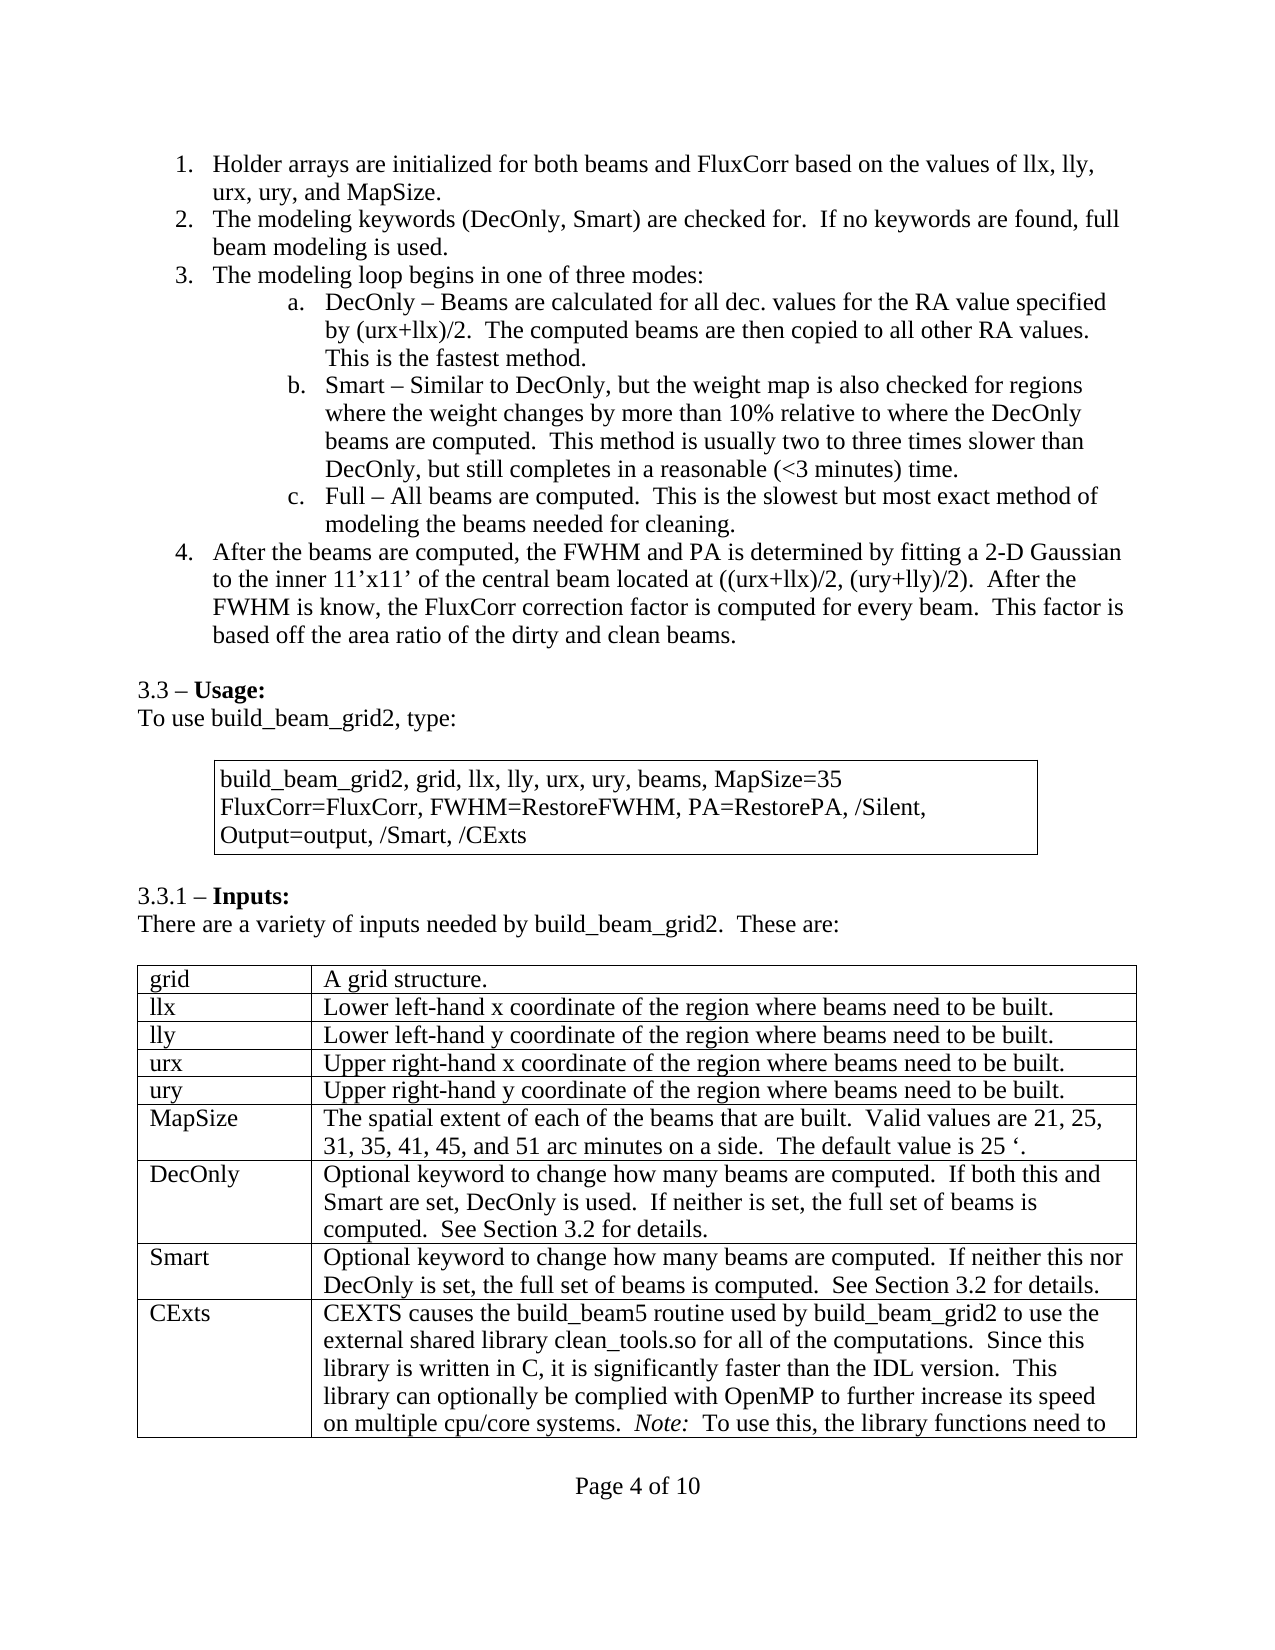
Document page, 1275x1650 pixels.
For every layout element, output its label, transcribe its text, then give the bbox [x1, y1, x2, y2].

table_cell Lower left-hand x coordinate of the region where beams need to be built. [312, 994, 1136, 1021]
list The modeling keywords (DecOnly, Smart) are checked for. If no keywords are found, full beam modeling is used. [175, 205, 1138, 261]
table_cell MapSize [138, 1105, 311, 1160]
list Holder arrays are initialized for both beams and FluxCorr based on the values of llx, lly, urx, ury, and MapSize. [175, 150, 1138, 205]
table_cell lly [138, 1022, 311, 1049]
table_cell llx [138, 994, 311, 1021]
text To use build_beam_grid2, type: [137, 704, 1138, 732]
text 3.3.1 – Inputs: [137, 882, 1138, 910]
table_header A grid structure. [312, 966, 1136, 993]
list The modeling loop begins in one of three modes: [175, 261, 1138, 288]
table_cell Upper right-hand x coordinate of the region where beams need to be built. [312, 1050, 1136, 1076]
list After the beams are computed, the FWHM and PA is determined by fitting a 2-D Gaussian to the inner 11’x11’ of the central beam located at ((urx+llx)/2, (ury+lly)/2). After the FWHM is know, the FluxCorr correction factor is computed for every beam. This factor is based off the area ratio of the dirty and clean beams. [175, 538, 1138, 649]
table_cell urx [138, 1050, 311, 1076]
list DecOnly – Beams are calculated for all dec. values for the RA value specified by (urx+llx)/2. The computed beams are then copied to all other RA values. This is the fastest method. [287, 288, 1138, 372]
table_cell ury [138, 1077, 311, 1104]
table_cell Optional keyword to change how many beams are computed. If neither this nor DecOnly is set, the full set of beams is computed. See Section 3.2 for details. [312, 1244, 1136, 1298]
table_cell CExts [138, 1300, 311, 1437]
table_cell Lower left-hand y coordinate of the region where beams need to be built. [312, 1022, 1136, 1049]
table_cell Optional keyword to change how many beams are computed. If both this and Smart are set, DecOnly is used. If neither is set, the full set of beams is computed. See Section 3.2 for details. [312, 1161, 1136, 1243]
table_cell CEXTS causes the build_beam5 routine used by build_beam_grid2 to use the external shared library clean_tools.so for all of the computations. Since this library is written in C, it is significantly faster than the IDL version. This library can optionally be complied with OpenMP to further increase its speed on multiple cpu/core systems. Note: To use this, the library functions need to [312, 1300, 1136, 1437]
text 3.3 – Usage: [137, 676, 1138, 704]
table_cell Upper right-hand y coordinate of the region where beams need to be built. [312, 1077, 1136, 1104]
table_cell Smart [138, 1244, 311, 1298]
list Full – All beams are computed. This is the slowest but most exact method of modeling the beams needed for cleaning. [287, 482, 1138, 538]
list Smart – Similar to DecOnly, but the weight map is also checked for regions where the weight changes by more than 10% relative to where the DecOnly beams are computed. This method is usually two to three times slower than DecOnly, but still completes in a reasonable (<3 minutes) time. [287, 372, 1138, 482]
table_header build_beam_grid2, grid, llx, lly, urx, ury, beams, MapSize=35 FluxCorr=FluxCorr, FWHM=RestoreFWHM, PA=RestorePA, /Silent, Output=output, /Smart, /CExts [215, 761, 1037, 854]
table_cell The spatial extent of each of the beams that are built. Valid values are 21, 25, 31, 35, 41, 45, and 51 arc minutes on a side. The default value is 25 ‘. [312, 1105, 1136, 1160]
table_cell DecOnly [138, 1161, 311, 1243]
text There are a variety of inputs needed by build_beam_grid2. These are: [137, 910, 1138, 937]
table_header grid [138, 966, 311, 993]
